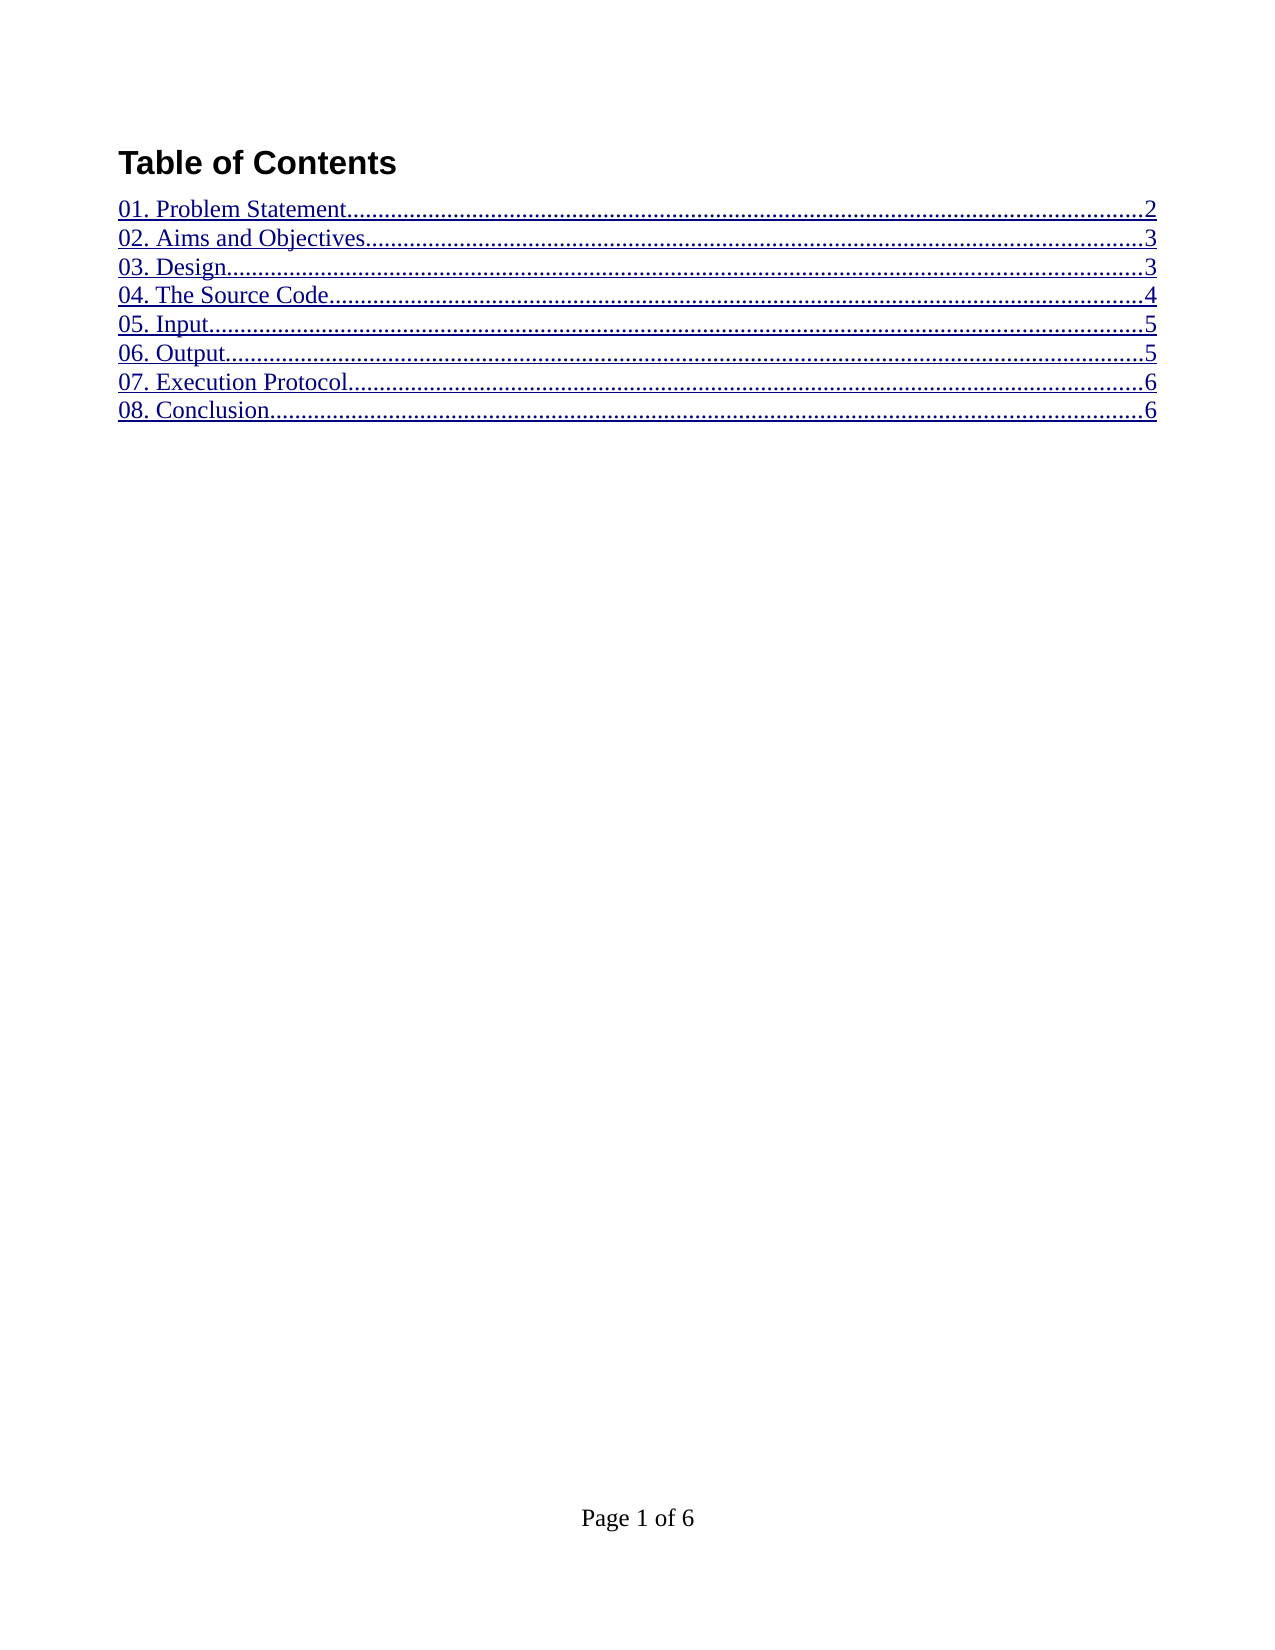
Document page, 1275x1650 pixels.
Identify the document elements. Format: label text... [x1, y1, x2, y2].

text 07. Execution Protocol 6 [118, 367, 1157, 392]
text 06. Output 5 [118, 338, 1157, 363]
text 08. Conclusion 6 [118, 395, 1157, 420]
text 04. The Source Code 4 [118, 280, 1157, 305]
text 05. Input 5 [118, 309, 1157, 334]
text 01. Problem Statement 2 [118, 194, 1157, 219]
text 03. Design 3 [118, 252, 1157, 277]
subtitle Table of Contents [118, 143, 1157, 182]
text 02. Aims and Objectives 3 [118, 223, 1157, 248]
